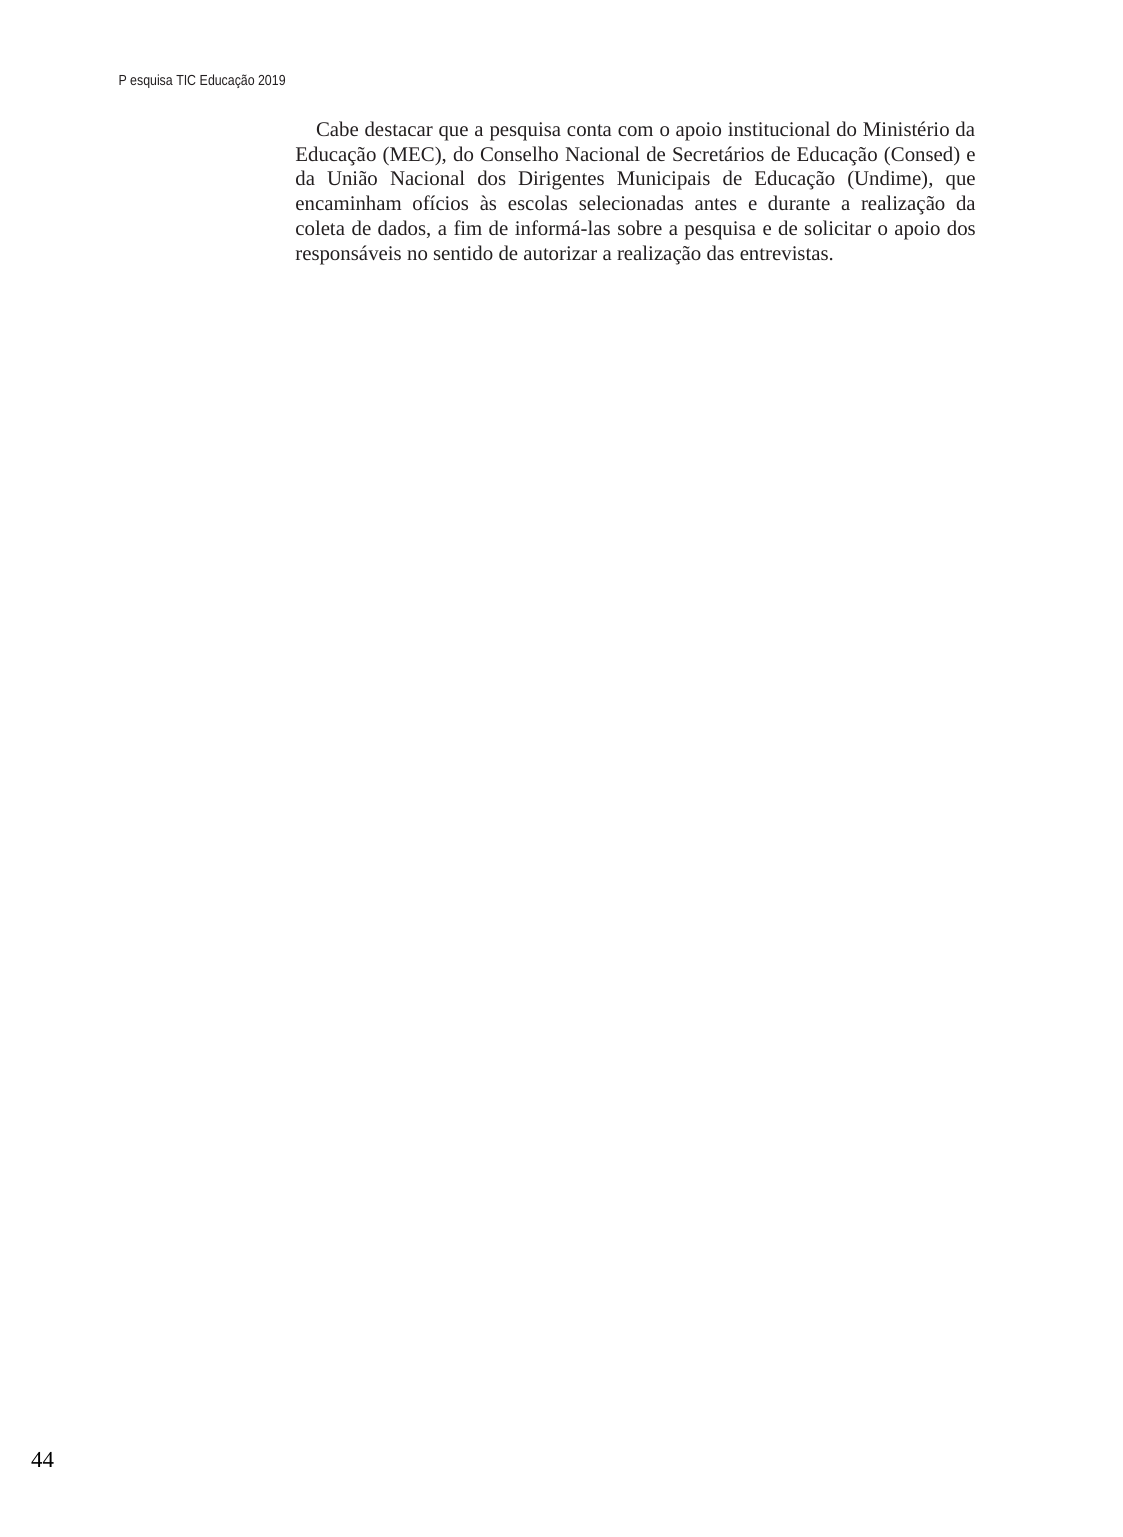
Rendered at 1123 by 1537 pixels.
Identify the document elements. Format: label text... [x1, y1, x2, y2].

text Cabe destacar que a pesquisa conta com o apoio institucional do Ministério da Educação (MEC), do Conselho Nacional de Secretários de Educação (Consed) e da União Nacional dos Dirigentes Municipais de Educação (Undime), que encaminham ofícios às escolas selecionadas antes e durante a realização da coleta de dados, a fim de informá-las sobre a pesquisa e de solicitar o apoio dos responsáveis no sentido de autorizar a realização das entrevistas. [295, 117, 976, 264]
